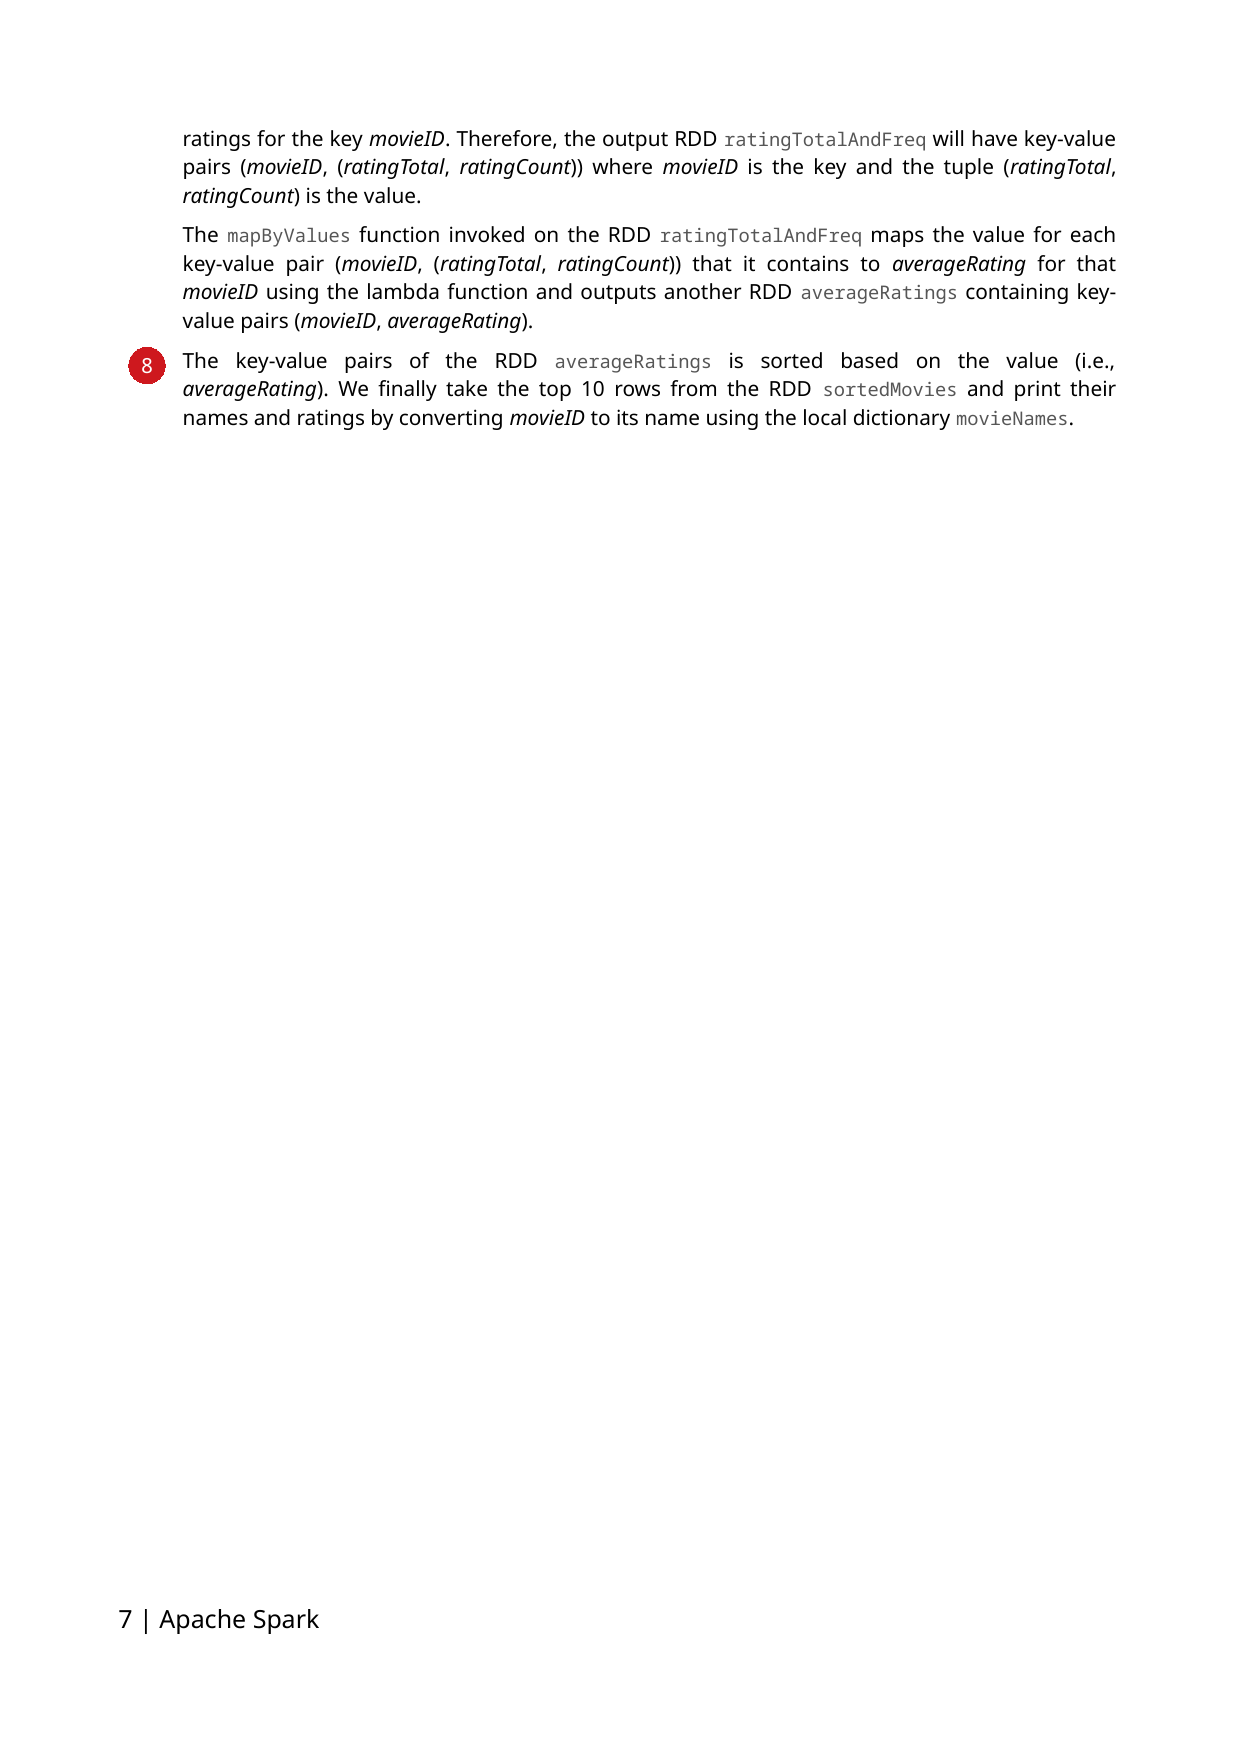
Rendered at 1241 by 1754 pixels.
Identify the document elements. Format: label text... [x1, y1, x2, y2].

table_cell ratings for the key movieID. Therefore, the output RDD ratingTotalAndFreq will have key-value pairs (movieID, (ratingTotal, ratingCount)) where movieID is the key and the tuple (ratingTotal, ratingCount) is the value. [177, 118, 1122, 215]
table_cell [118, 340, 177, 437]
table_cell [118, 118, 177, 215]
table_cell The key-value pairs of the RDD averageRatings is sorted based on the value (i.e., averageRating). We finally take the top 10 rows from the RDD sortedMovies and print their names and ratings by converting movieID to its name using the local dictionary movieNames. [177, 340, 1122, 437]
table_cell [118, 215, 177, 340]
table_cell The mapByValues function invoked on the RDD ratingTotalAndFreq maps the value for each key-value pair (movieID, (ratingTotal, ratingCount)) that it contains to averageRating for that movieID using the lambda function and outputs another RDD averageRatings containing key-value pairs (movieID, averageRating). [177, 215, 1122, 340]
